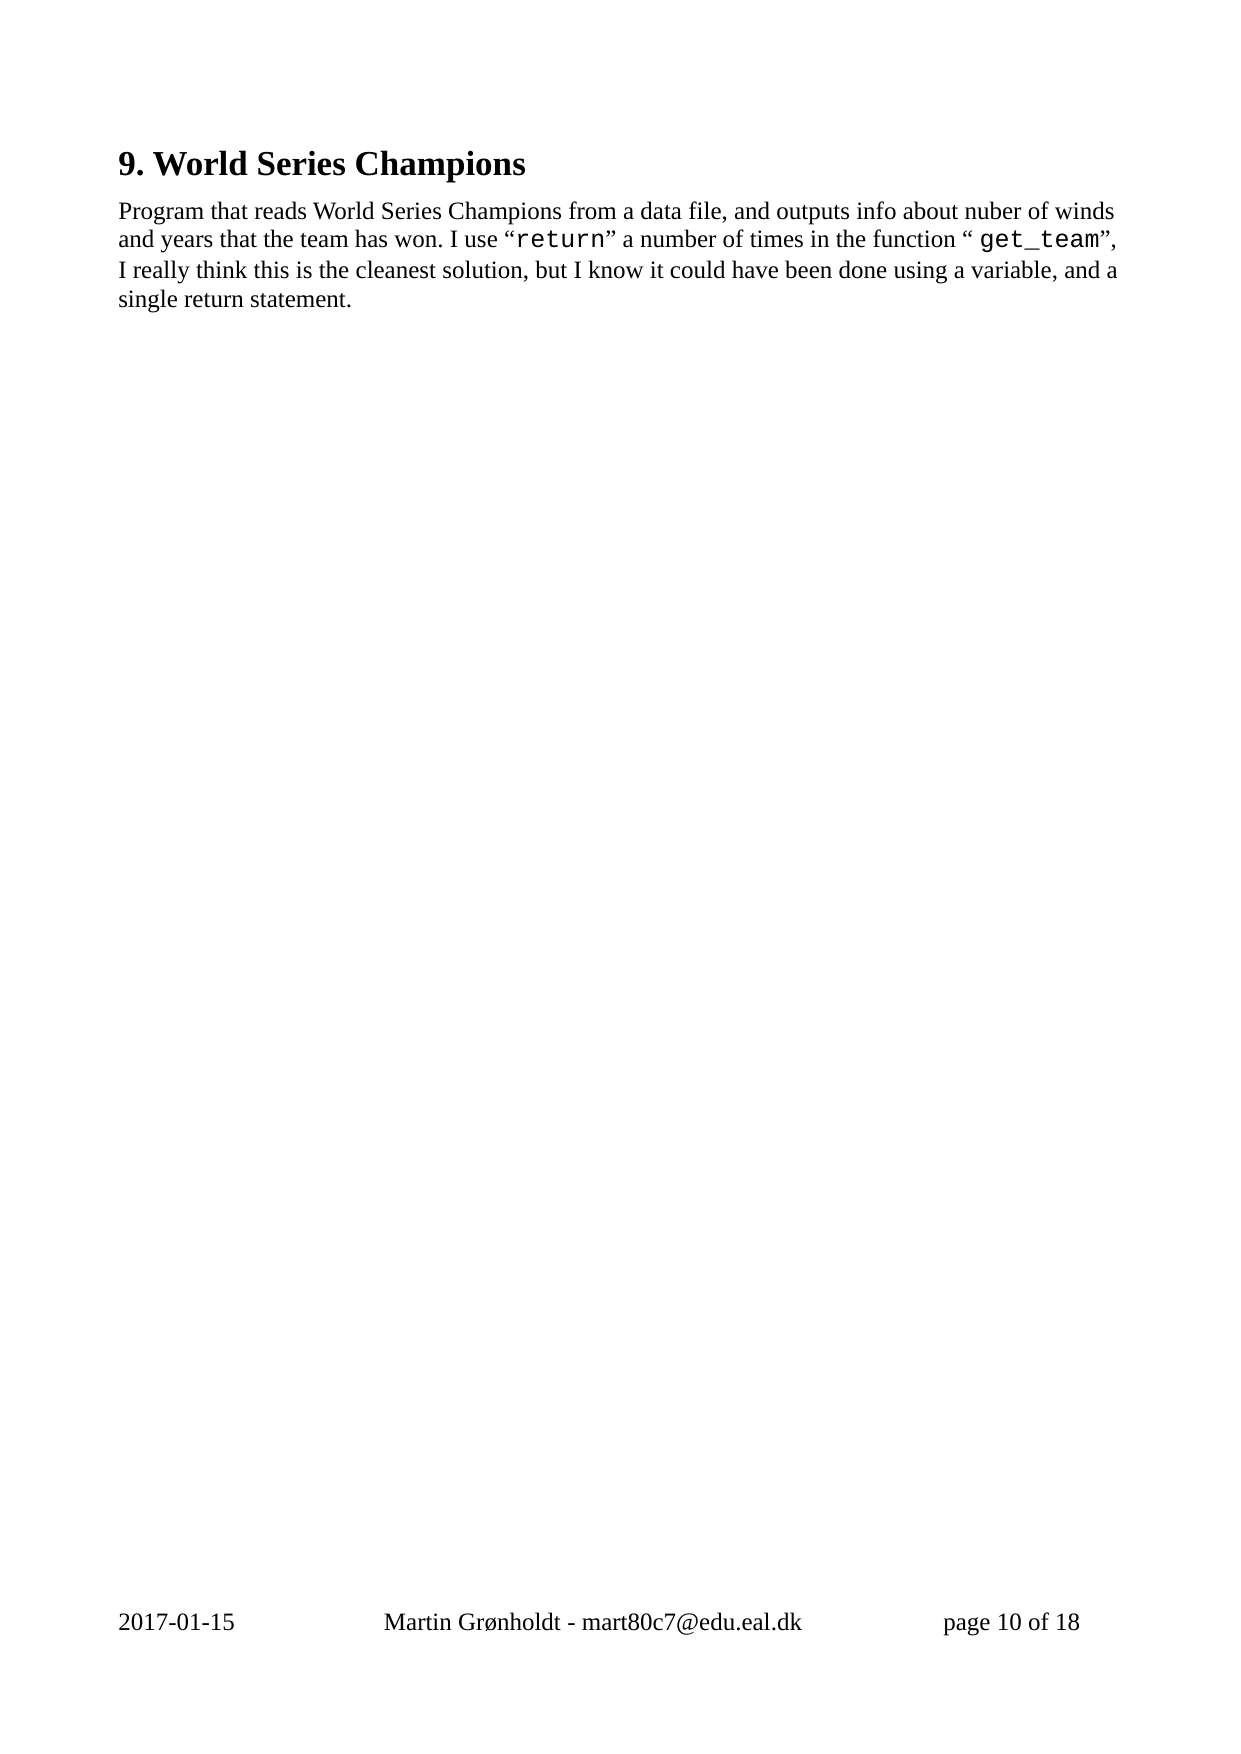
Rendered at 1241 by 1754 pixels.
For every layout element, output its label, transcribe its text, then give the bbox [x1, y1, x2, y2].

text Program that reads World Series Champions from a data file, and outputs info about nuber of winds and years that the team has won. I use “return” a number of times in the function “ get_team”, I really think this is the cleanest solution, but I know it could have been done using a variable, and a single return statement. [118, 196, 1122, 313]
subtitle 9. World Series Champions [118, 143, 1122, 183]
